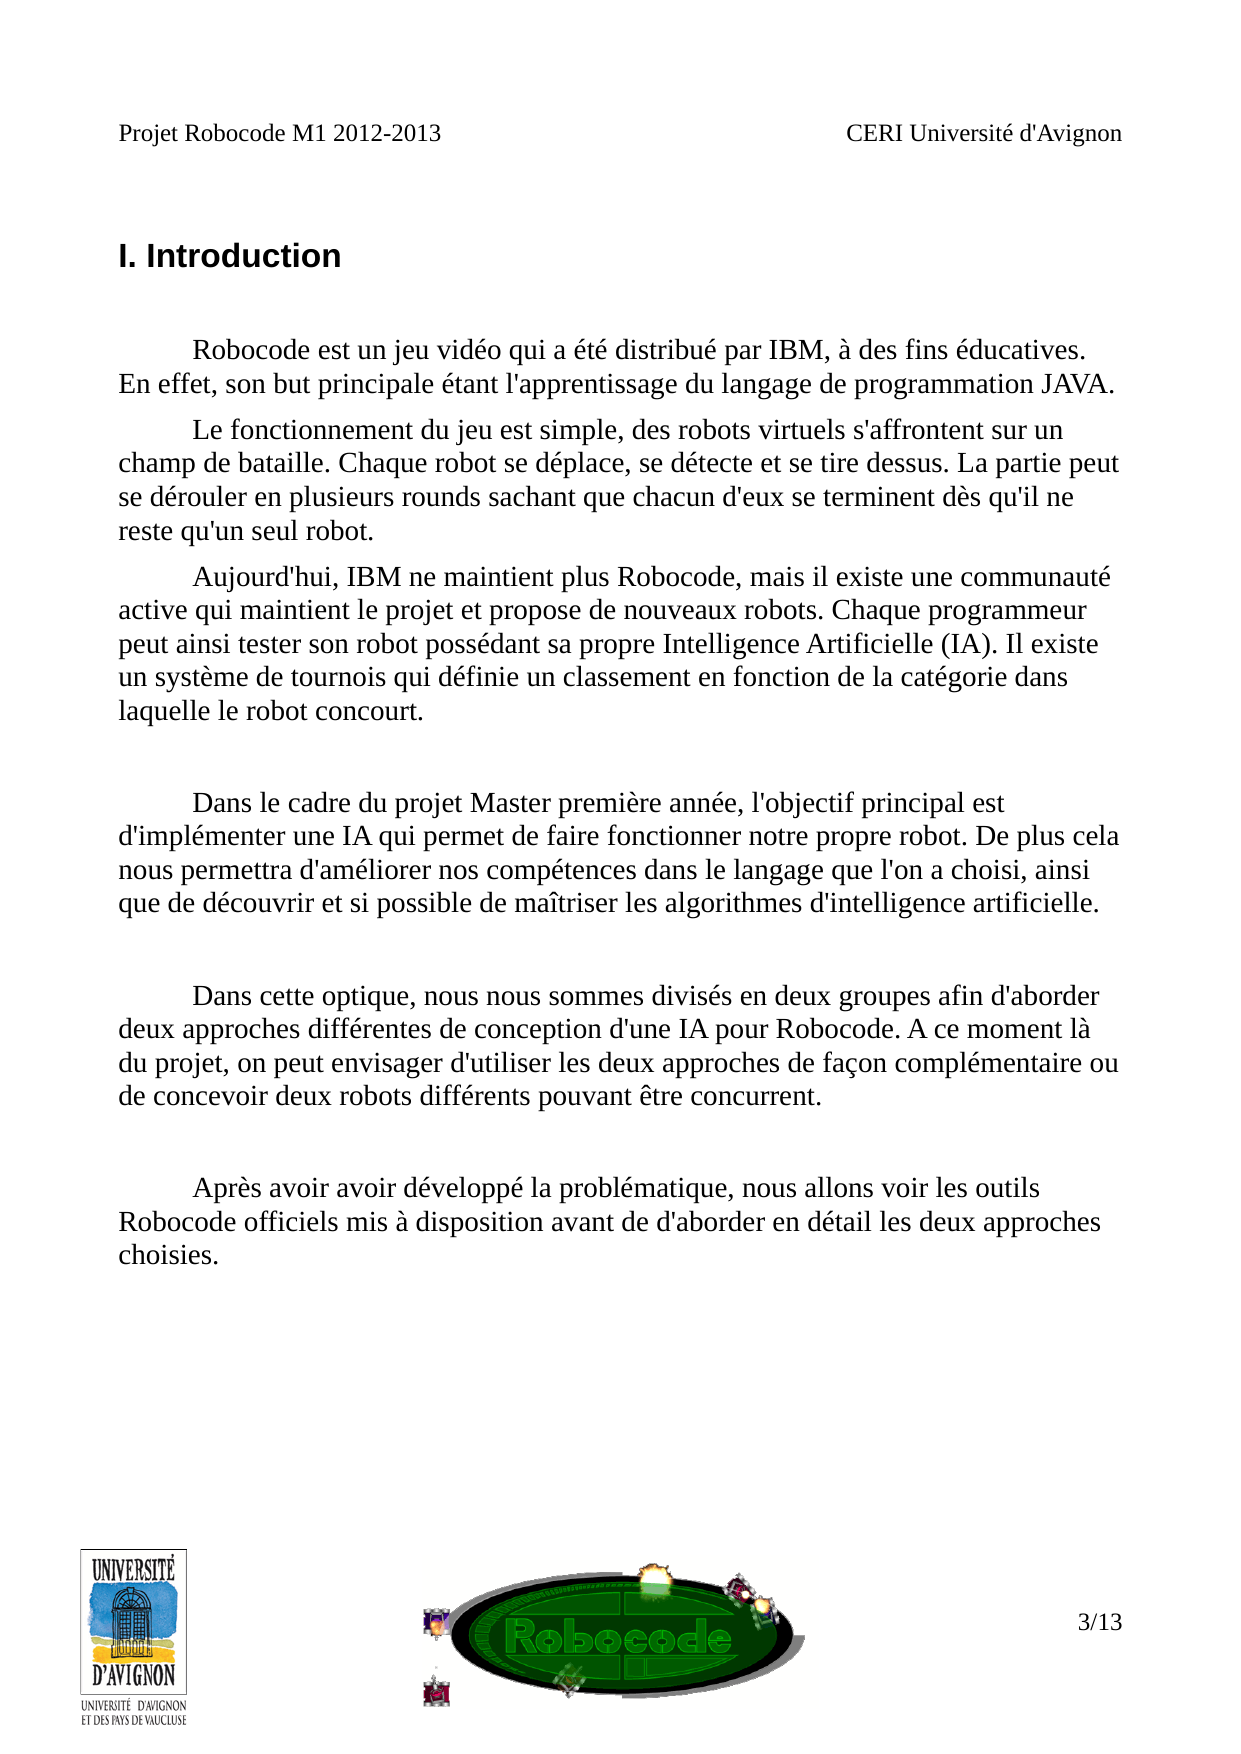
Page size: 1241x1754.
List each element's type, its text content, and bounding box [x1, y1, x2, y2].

subtitle Introduction [118, 235, 1122, 274]
text Le fonctionnement du jeu est simple, des robots virtuels s'affrontent sur un champ de bataille. Chaque robot se déplace, se détecte et se tire dessus. La partie peut se dérouler en plusieurs rounds sachant que chacun d'eux se terminent dès qu'il ne reste qu'un seul robot. [118, 412, 1122, 546]
text Après avoir avoir développé la problématique, nous allons voir les outils Robocode officiels mis à disposition avant de d'aborder en détail les deux approches choisies. [118, 1170, 1122, 1271]
picture [421, 1555, 819, 1709]
text Dans le cadre du projet Master première année, l'objectif principal est d'implémenter une IA qui permet de faire fonctionner notre propre robot. De plus cela nous permettra d'améliorer nos compétences dans le langage que l'on a choisi, ainsi que de découvrir et si possible de maîtriser les algorithmes d'intelligence artificielle. [118, 785, 1122, 919]
text Dans cette optique, nous nous sommes divisés en deux groupes afin d'aborder deux approches différentes de conception d'une IA pour Robocode. A ce moment là du projet, on peut envisager d'utiliser les deux approches de façon complémentaire ou de concevoir deux robots différents pouvant être concurrent. [118, 978, 1122, 1112]
picture [80, 1549, 187, 1736]
text Robocode est un jeu vidéo qui a été distribué par IBM, à des fins éducatives. En effet, son but principale étant l'apprentissage du langage de programmation JAVA. [118, 332, 1122, 399]
text Aujourd'hui, IBM ne maintient plus Robocode, mais il existe une communauté active qui maintient le projet et propose de nouveaux robots. Chaque programmeur peut ainsi tester son robot possédant sa propre Intelligence Artificielle (IA). Il existe un système de tournois qui définie un classement en fonction de la catégorie dans laquelle le robot concourt. [118, 559, 1122, 726]
